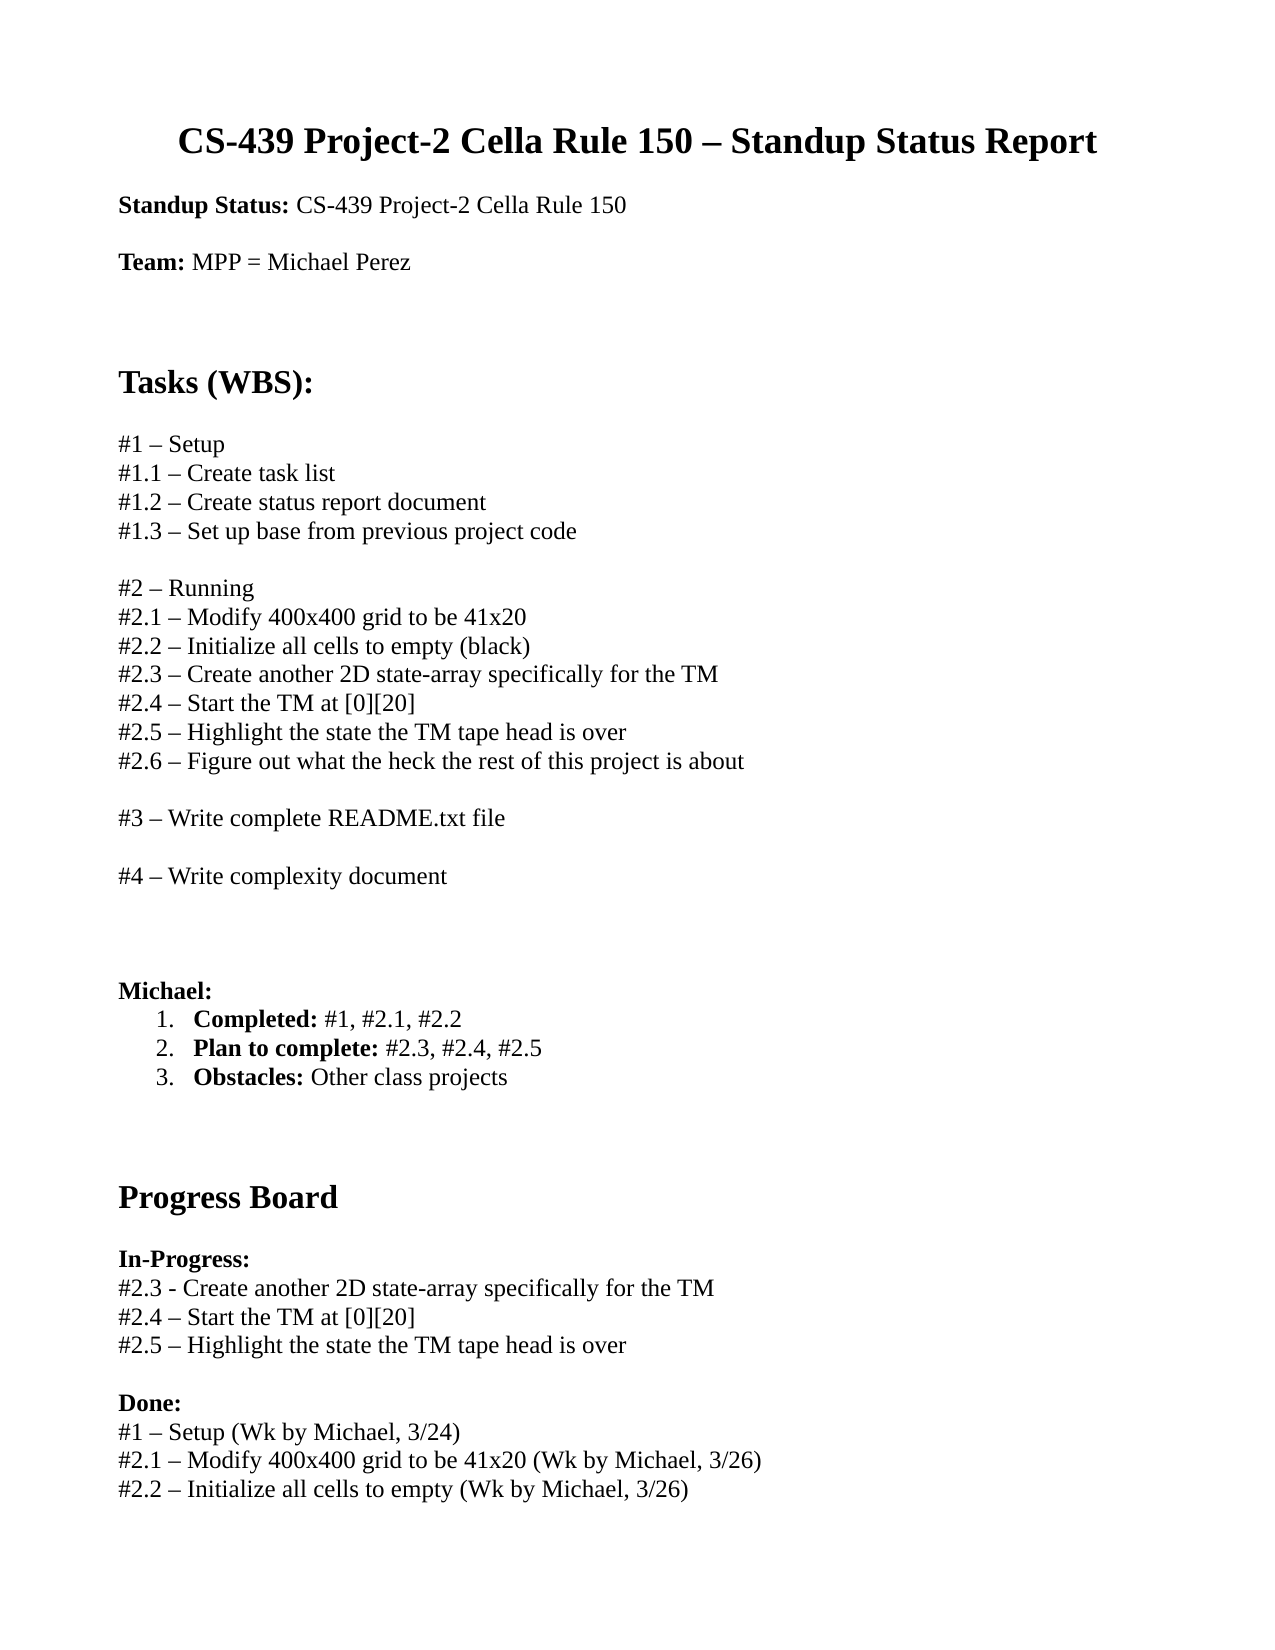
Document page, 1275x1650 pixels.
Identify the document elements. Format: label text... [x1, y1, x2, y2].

text In-Progress: [118, 1244, 1157, 1273]
text #2.4 – Start the TM at [0][20] [118, 688, 1157, 717]
text #3 – Write complete README.txt file [118, 803, 1157, 832]
list Obstacles: Other class projects [156, 1062, 1157, 1091]
text #2.1 – Modify 400x400 grid to be 41x20 [118, 602, 1157, 631]
list Plan to complete: #2.3, #2.4, #2.5 [156, 1033, 1157, 1062]
text Tasks (WBS): [118, 362, 1157, 401]
text #1.1 – Create task list [118, 458, 1157, 487]
text Progress Board [118, 1177, 1157, 1215]
text #4 – Write complexity document [118, 861, 1157, 889]
text #2.4 – Start the TM at [0][20] [118, 1302, 1157, 1330]
text #1.2 – Create status report document [118, 487, 1157, 516]
text Done: [118, 1388, 1157, 1417]
text #2.5 – Highlight the state the TM tape head is over [118, 1330, 1157, 1359]
text Team: MPP = Michael Perez [118, 247, 1157, 276]
text #2.5 – Highlight the state the TM tape head is over [118, 717, 1157, 746]
text #2 – Running [118, 573, 1157, 602]
text Standup Status: CS-439 Project-2 Cella Rule 150 [118, 190, 1157, 219]
text #2.3 - Create another 2D state-array specifically for the TM [118, 1273, 1157, 1302]
text Michael: [118, 976, 1157, 1004]
text #2.3 – Create another 2D state-array specifically for the TM [118, 659, 1157, 688]
text #2.2 – Initialize all cells to empty (Wk by Michael, 3/26) [118, 1474, 1157, 1503]
text CS-439 Project-2 Cella Rule 150 – Standup Status Report [118, 118, 1157, 161]
text #1.3 – Set up base from previous project code [118, 516, 1157, 544]
text #2.2 – Initialize all cells to empty (black) [118, 631, 1157, 659]
text #2.1 – Modify 400x400 grid to be 41x20 (Wk by Michael, 3/26) [118, 1445, 1157, 1474]
text #1 – Setup (Wk by Michael, 3/24) [118, 1417, 1157, 1445]
text #2.6 – Figure out what the heck the rest of this project is about [118, 746, 1157, 774]
list Completed: #1, #2.1, #2.2 [156, 1004, 1157, 1033]
text #1 – Setup [118, 429, 1157, 458]
